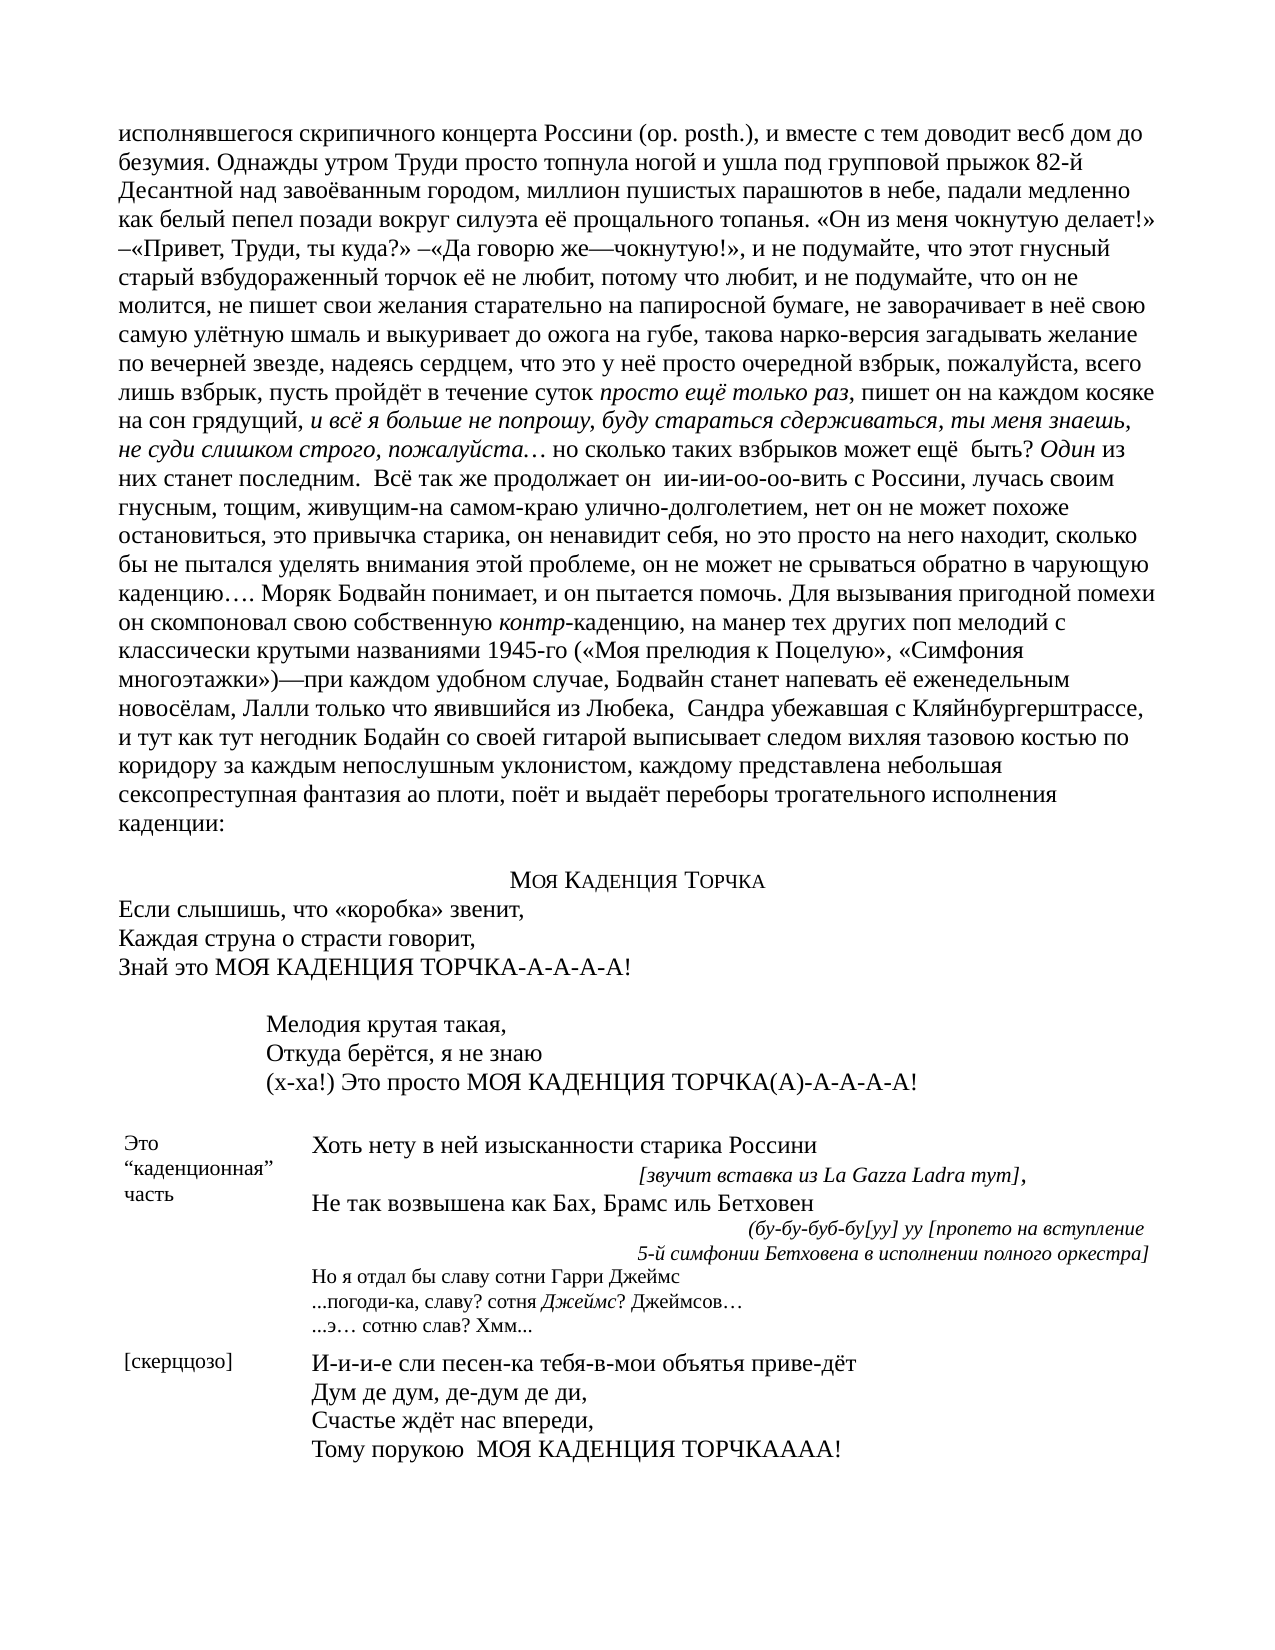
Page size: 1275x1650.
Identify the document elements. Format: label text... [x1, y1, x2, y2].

text Мелодия крутая такая, [266, 1009, 1157, 1038]
text исполнявшегося скрипичного концерта Россини (op. рosth.), и вместе с тем доводит весб дом до безумия. Однажды утром Труди просто топнула ногой и ушла под групповой прыжок 82-й Десантной над завоёванным городом, миллион пушистых парашютов в небе, падали медленно как белый пепел позади вокруг силуэта её прощального топанья. «Он из меня чокнутую делает!» –«Привет, Труди, ты куда?» –«Да говорю же—чокнутую!», и не подумайте, что этот гнусный старый взбудораженный торчок её не любит, потому что любит, и не подумайте, что он не молится, не пишет свои желания старательно на папиросной бумаге, не заворачивает в неё свою самую улётную шмаль и выкуривает до ожога на губе, такова нарко-версия загадывать желание по вечерней звезде, надеясь сердцем, что это у неё просто очередной взбрык, пожалуйста, всего лишь взбрык, пусть пройдёт в течение суток просто ещё только раз, пишет он на каждом косяке на сон грядущий, и всё я больше не попрошу, буду стараться сдерживаться, ты меня знаешь, не суди слишком строго, пожалуйста… но сколько таких взбрыков может ещё быть? Один из них станет последним. Всё так же продолжает он ии-ии-оо-оо-вить с Россини, лучась своим гнусным, тощим, живущим-на самом-краю улично-долголетием, нет он не может похоже остановиться, это привычка старика, он ненавидит себя, но это просто на него находит, сколько бы не пытался уделять внимания этой проблеме, он не может не срываться обратно в чарующую каденцию…. Моряк Бодвайн понимает, и он пытается помочь. Для вызывания пригодной помехи он скомпоновал свою собственную контр-каденцию, на манер тех других поп мелодий с классически крутыми названиями 1945-го («Моя прелюдия к Поцелую», «Симфония многоэтажки»)—при каждом удобном случае, Бодвайн станет напевать её еженедельным новосёлам, Лалли только что явившийся из Любека, Сандра убежавшая с Кляйнбургерштрассе, и тут как тут негодник Бодайн со своей гитарой выписывает следом вихляя тазовою костью по коридору за каждым непослушным уклонистом, каждому представлена небольшая сексопреступная фантазия ао плоти, поёт и выдаёт переборы трогательного исполнения каденции: [118, 118, 1157, 837]
table_header Хоть нету в ней изысканности старика Россини [звучит вставка из La Gazza Ladra тут], Не так возвышена как Бах, Брамс иль Бетховен (бу-бу-буб-бу[уу] уу [пропето на вступление 5-й симфонии Бетховена в исполнении полного оркестра] Но я отдал бы славу сотни Гарри Джеймс ...погоди-ка, славу? сотня Джеймс? Джеймсов… ...э… сотню слав? Хмм... [306, 1124, 1157, 1342]
text Если слышишь, что «коробка» звенит, [118, 894, 1157, 923]
table_header Это “каденционная” часть [118, 1124, 306, 1342]
text Моя Каденция Торчка [118, 866, 1157, 894]
text Откуда берётся, я не знаю [266, 1038, 1157, 1067]
text Знай это МОЯ КАДЕНЦИЯ ТОРЧКА-А-А-А-А! [118, 952, 1157, 981]
table_cell И-и-и-е сли песен-ка тебя-в-мои объятья приве-дёт Дум де дум, де-дум де ди, Счастье ждёт нас впереди, Тому порукою МОЯ КАДЕНЦИЯ ТОРЧКАААА! [306, 1343, 1157, 1469]
text (х-ха!) Это просто МОЯ КАДЕНЦИЯ ТОРЧКА(А)-А-А-А-А! [266, 1067, 1157, 1096]
text Каждая струна о страсти говорит, [118, 923, 1157, 952]
table_cell [скерццозо] [118, 1343, 306, 1469]
